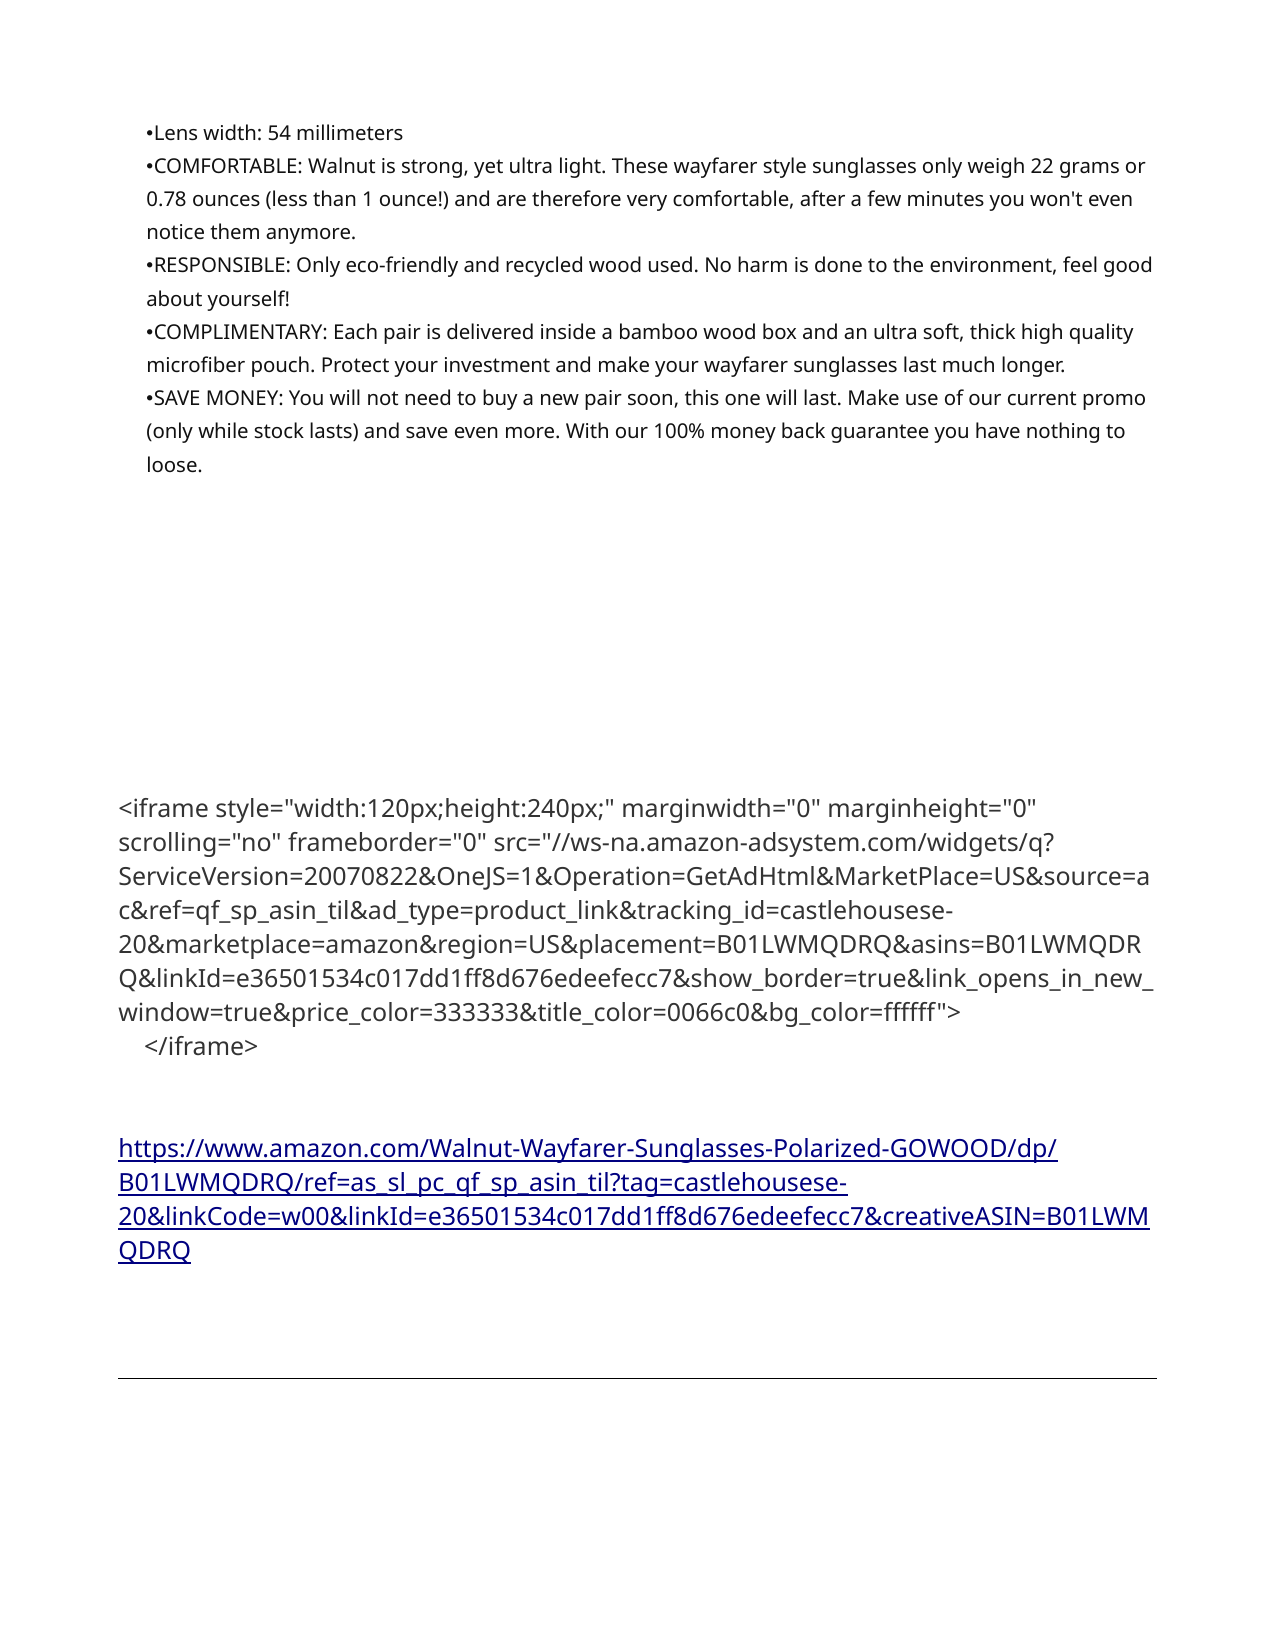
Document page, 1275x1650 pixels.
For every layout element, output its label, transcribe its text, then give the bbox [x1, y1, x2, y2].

list Lens width: 54 millimeters [118, 118, 1157, 146]
list COMFORTABLE: Walnut is strong, yet ultra light. These wayfarer style sunglasses only weigh 22 grams or 0.78 ounces (less than 1 ounce!) and are therefore very comfortable, after a few minutes you won't even notice them anymore. [118, 151, 1157, 246]
list RESPONSIBLE: Only eco-friendly and recycled wood used. No harm is done to the environment, feel good about yourself! [118, 251, 1157, 312]
text https://www.amazon.com/Walnut-Wayfarer-Sunglasses-Polarized-GOWOOD/dp/B01LWMQDRQ/ref=as_sl_pc_qf_sp_asin_til?tag=castlehousese-20&linkCode=w00&linkId=e36501534c017dd1ff8d676edeefecc7&creativeASIN=B01LWMQDRQ [118, 1131, 1157, 1267]
text <iframe style="width:120px;height:240px;" marginwidth="0" marginheight="0" scrolling="no" frameborder="0" src="//ws-na.amazon-adsystem.com/widgets/q?ServiceVersion=20070822&OneJS=1&Operation=GetAdHtml&MarketPlace=US&source=ac&ref=qf_sp_asin_til&ad_type=product_link&tracking_id=castlehousese-20&marketplace=amazon&region=US&placement=B01LWMQDRQ&asins=B01LWMQDRQ&linkId=e36501534c017dd1ff8d676edeefecc7&show_border=true&link_opens_in_new_window=true&price_color=333333&title_color=0066c0&bg_color=ffffff"> [118, 790, 1157, 1029]
list SAVE MONEY: You will not need to buy a new pair soon, this one will last. Make use of our current promo (only while stock lasts) and save even more. With our 100% money back guarantee you have nothing to loose. [118, 384, 1157, 478]
text </iframe> [118, 1029, 1157, 1063]
list COMPLIMENTARY: Each pair is delivered inside a bamboo wood box and an ultra soft, thick high quality microfiber pouch. Protect your investment and make your wayfarer sunglasses last much longer. [118, 317, 1157, 378]
